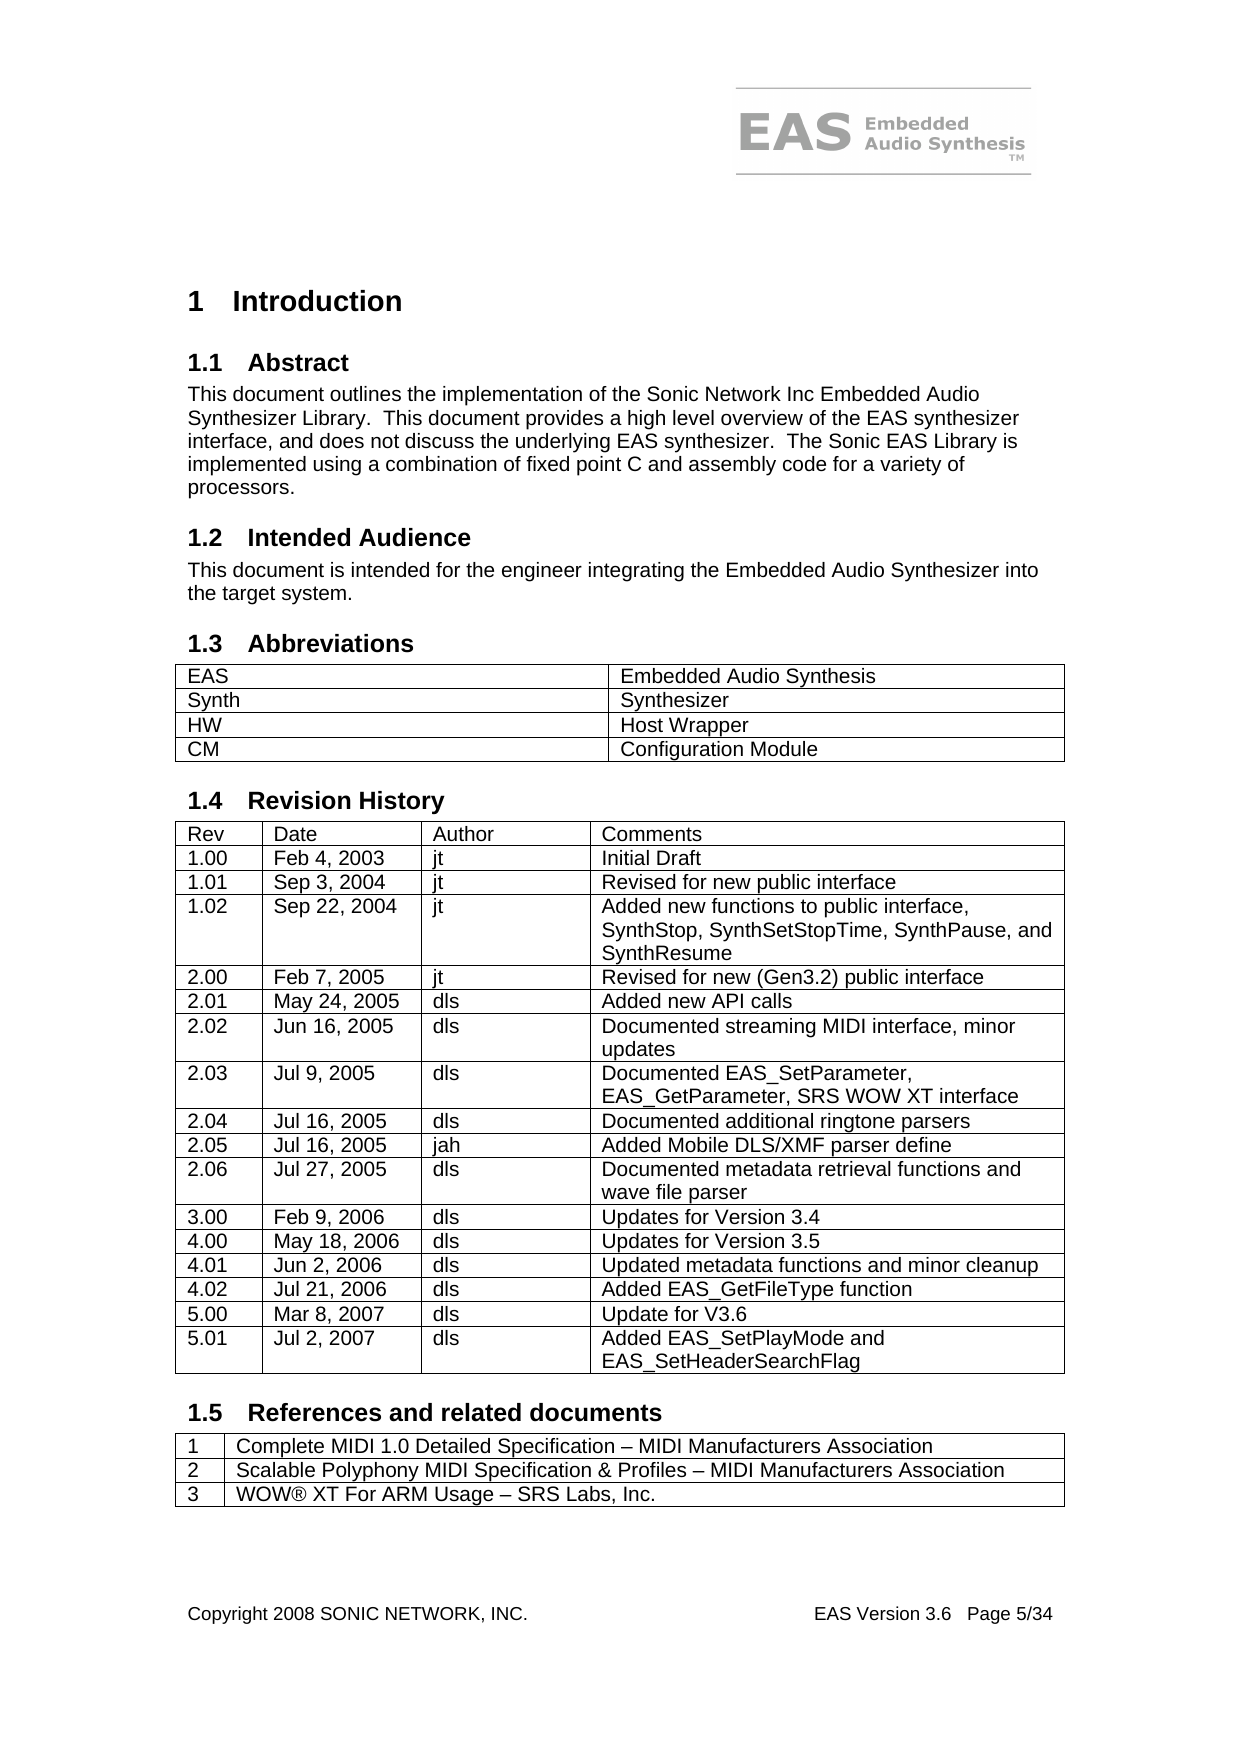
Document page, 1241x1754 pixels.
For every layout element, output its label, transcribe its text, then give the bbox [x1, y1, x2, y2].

table_header EAS [176, 665, 608, 688]
table_cell dls [422, 1327, 590, 1373]
table_cell 1.00 [176, 846, 262, 869]
table_cell Feb 4, 2003 [263, 846, 421, 869]
table_cell Jul 16, 2005 [263, 1109, 421, 1132]
table_cell Jun 16, 2005 [263, 1014, 421, 1061]
table_cell Added new API calls [591, 990, 1064, 1013]
table_cell dls [422, 1205, 590, 1228]
table_cell Updated metadata functions and minor cleanup [591, 1254, 1064, 1277]
table_cell jt [422, 966, 590, 989]
table_cell Revised for new (Gen3.2) public interface [591, 966, 1064, 989]
table_cell Documented metadata retrieval functions and wave file parser [591, 1158, 1064, 1204]
table_cell Host Wrapper [609, 713, 1064, 737]
table_cell dls [422, 1302, 590, 1326]
table_cell 2.06 [176, 1158, 262, 1204]
table_header Date [263, 822, 421, 845]
table_cell Jun 2, 2006 [263, 1254, 421, 1277]
table_cell 2.00 [176, 966, 262, 989]
table_cell 5.01 [176, 1327, 262, 1373]
table_header Embedded Audio Synthesis [609, 665, 1064, 688]
table_cell Documented streaming MIDI interface, minor updates [591, 1014, 1064, 1061]
table_cell 5.00 [176, 1302, 262, 1326]
table_header Rev [176, 822, 262, 845]
table_header Complete MIDI 1.0 Detailed Specification – MIDI Manufacturers Association [225, 1434, 1064, 1457]
table_cell dls [422, 1109, 590, 1132]
table_cell jah [422, 1134, 590, 1157]
table_cell dls [422, 1062, 590, 1108]
table_cell dls [422, 990, 590, 1013]
table_header Comments [591, 822, 1064, 845]
table_cell 4.00 [176, 1230, 262, 1253]
text This document outlines the implementation of the Sonic Network Inc Embedded Audio Synthesizer Library. This document provides a high level overview of the EAS synthesizer interface, and does not discuss the underlying EAS synthesizer. The Sonic EAS Library is implemented using a combination of fixed point C and assembly code for a variety of processors. [187, 383, 1053, 499]
subtitle Revision History [187, 787, 1053, 815]
table_cell Scalable Polyphony MIDI Specification & Profiles – MIDI Manufacturers Association [225, 1459, 1064, 1482]
table_cell 2.02 [176, 1014, 262, 1061]
table_cell Sep 22, 2004 [263, 895, 421, 964]
table_header 1 [176, 1434, 224, 1457]
table_cell 2.01 [176, 990, 262, 1013]
table_cell May 24, 2005 [263, 990, 421, 1013]
table_cell Jul 9, 2005 [263, 1062, 421, 1108]
table_cell Configuration Module [609, 738, 1064, 761]
table_cell Initial Draft [591, 846, 1064, 869]
table_cell Documented additional ringtone parsers [591, 1109, 1064, 1132]
table_cell 2.04 [176, 1109, 262, 1132]
table_cell Jul 27, 2005 [263, 1158, 421, 1204]
table_cell jt [422, 871, 590, 894]
table_cell Synth [176, 689, 608, 712]
picture [732, 84, 1037, 181]
table_cell Update for V3.6 [591, 1302, 1064, 1326]
table_cell Feb 7, 2005 [263, 966, 421, 989]
table_cell Documented EAS_SetParameter, EAS_GetParameter, SRS WOW XT interface [591, 1062, 1064, 1108]
table_cell Updates for Version 3.4 [591, 1205, 1064, 1228]
table_cell 1.01 [176, 871, 262, 894]
table_cell jt [422, 895, 590, 964]
table_header Author [422, 822, 590, 845]
subtitle Abbreviations [187, 629, 1053, 657]
table_cell 2 [176, 1459, 224, 1482]
table_cell 1.02 [176, 895, 262, 964]
table_cell Jul 2, 2007 [263, 1327, 421, 1373]
table_cell Added EAS_SetPlayMode and EAS_SetHeaderSearchFlag [591, 1327, 1064, 1373]
table_cell 3 [176, 1483, 224, 1506]
table_cell jt [422, 846, 590, 869]
table_cell Jul 16, 2005 [263, 1134, 421, 1157]
subtitle Intended Audience [187, 524, 1053, 552]
table_cell Feb 9, 2006 [263, 1205, 421, 1228]
text This document is intended for the engineer integrating the Embedded Audio Synthesizer into the target system. [187, 558, 1053, 604]
table_cell Synthesizer [609, 689, 1064, 712]
table_cell dls [422, 1230, 590, 1253]
table_cell WOW® XT For ARM Usage – SRS Labs, Inc. [225, 1483, 1064, 1506]
table_cell Updates for Version 3.5 [591, 1230, 1064, 1253]
table_cell Added EAS_GetFileType function [591, 1278, 1064, 1301]
table_cell dls [422, 1254, 590, 1277]
subtitle Abstract [187, 349, 1053, 377]
table_cell 3.00 [176, 1205, 262, 1228]
table_cell Added Mobile DLS/XMF parser define [591, 1134, 1064, 1157]
table_cell Revised for new public interface [591, 871, 1064, 894]
table_cell Sep 3, 2004 [263, 871, 421, 894]
subtitle Introduction [187, 285, 1053, 317]
table_cell dls [422, 1158, 590, 1204]
table_cell Added new functions to public interface, SynthStop, SynthSetStopTime, SynthPause, and SynthResume [591, 895, 1064, 964]
table_cell 4.01 [176, 1254, 262, 1277]
table_cell Mar 8, 2007 [263, 1302, 421, 1326]
table_cell May 18, 2006 [263, 1230, 421, 1253]
table_cell dls [422, 1014, 590, 1061]
table_cell Jul 21, 2006 [263, 1278, 421, 1301]
table_cell dls [422, 1278, 590, 1301]
subtitle References and related documents [187, 1399, 1053, 1427]
table_cell 2.03 [176, 1062, 262, 1108]
table_cell 4.02 [176, 1278, 262, 1301]
table_cell CM [176, 738, 608, 761]
table_cell HW [176, 713, 608, 737]
table_cell 2.05 [176, 1134, 262, 1157]
